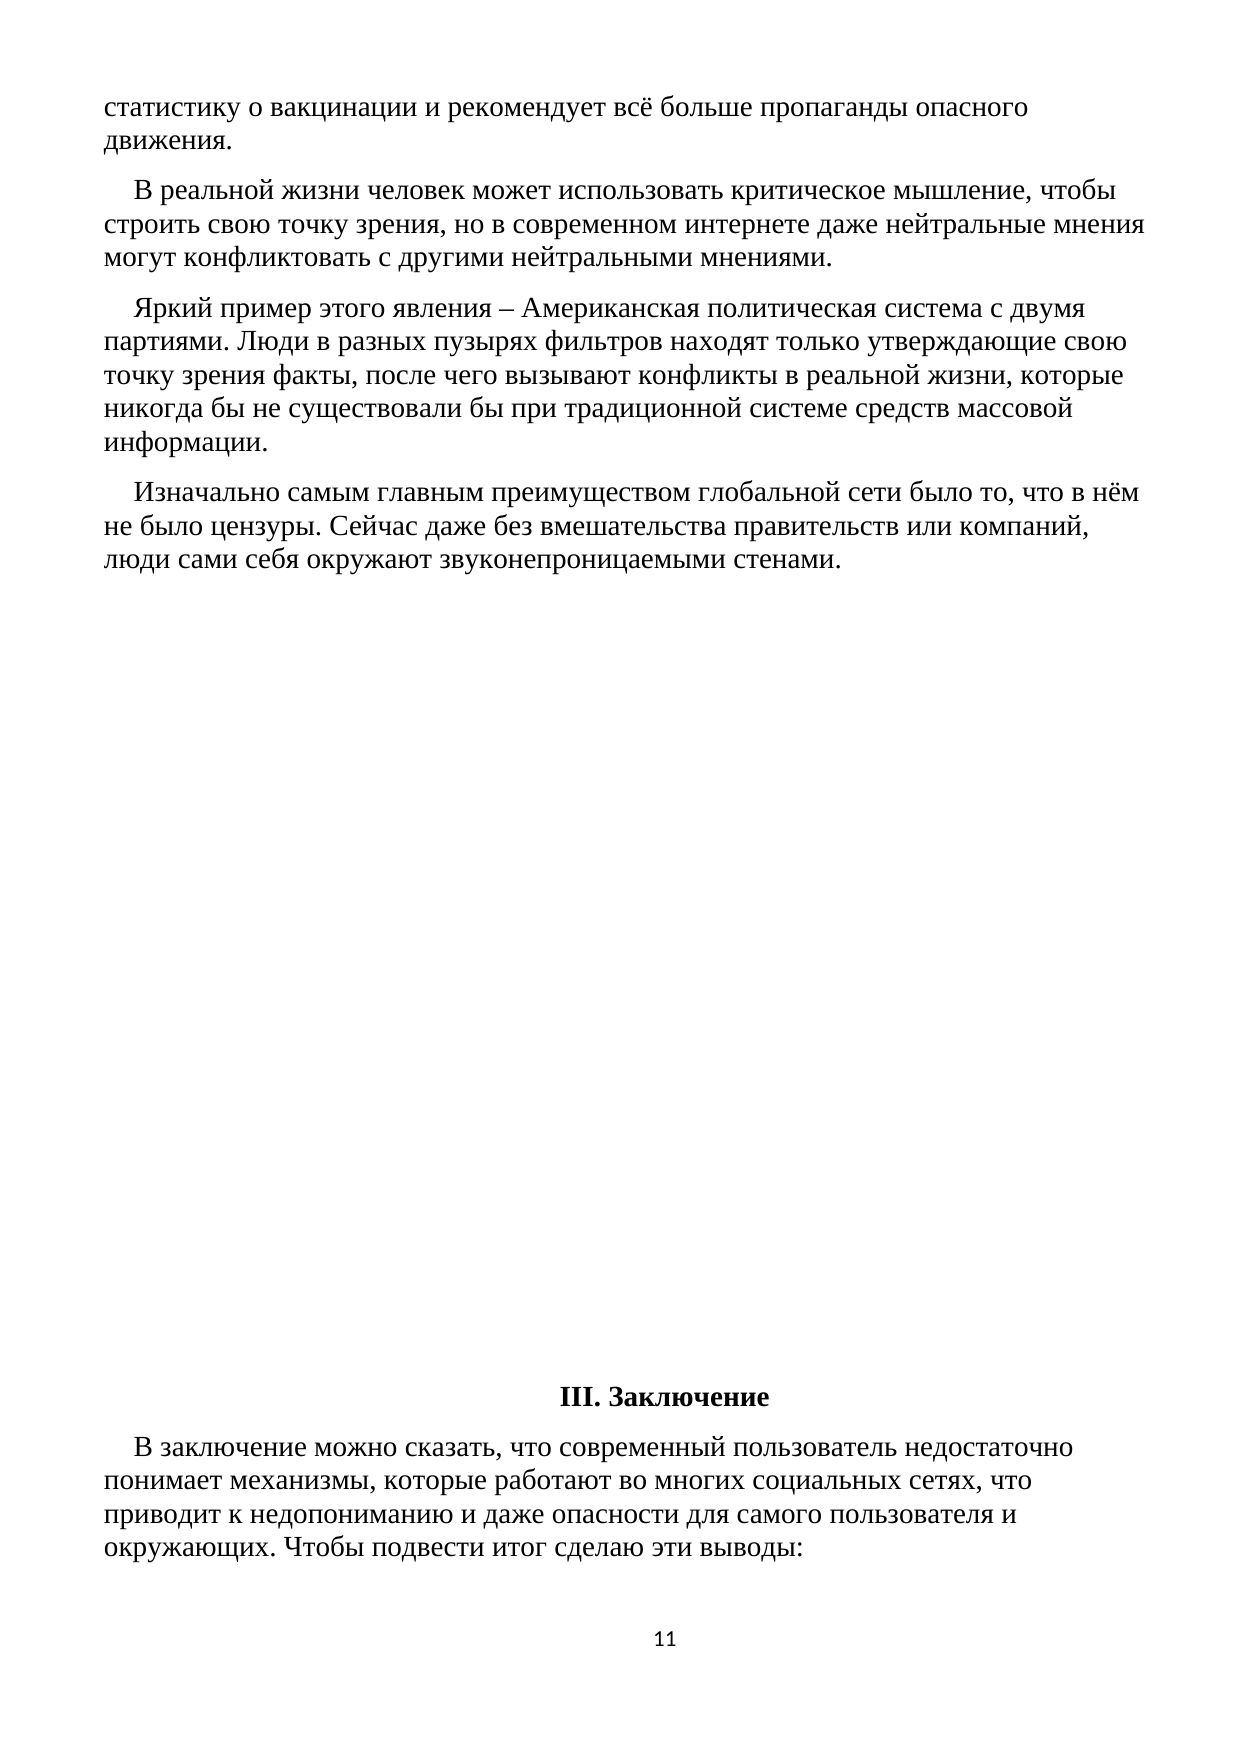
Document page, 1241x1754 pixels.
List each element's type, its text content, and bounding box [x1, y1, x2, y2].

text Яркий пример этого явления – Американская политическая система с двумя партиями. Люди в разных пузырях фильтров находят только утверждающие свою точку зрения факты, после чего вызывают конфликты в реальной жизни, которые никогда бы не существовали бы при традиционной системе средств массовой информации. [104, 290, 1152, 457]
text В заключение можно сказать, что современный пользователь недостаточно понимает механизмы, которые работают во многих социальных сетях, что приводит к недопониманию и даже опасности для самого пользователя и окружающих. Чтобы подвести итог сделаю эти выводы: [104, 1429, 1152, 1563]
text Изначально самым главным преимуществом глобальной сети было то, что в нём не было цензуры. Сейчас даже без вмешательства правительств или компаний, люди сами себя окружают звуконепроницаемыми стенами. [104, 474, 1152, 575]
text В реальной жизни человек может использовать критическое мышление, чтобы строить свою точку зрения, но в современном интернете даже нейтральные мнения могут конфликтовать с другими нейтральными мнениями. [104, 172, 1152, 273]
text III. Заключение [177, 1379, 1152, 1412]
text статистику о вакцинации и рекомендует всё больше пропаганды опасного движения. [104, 89, 1152, 156]
